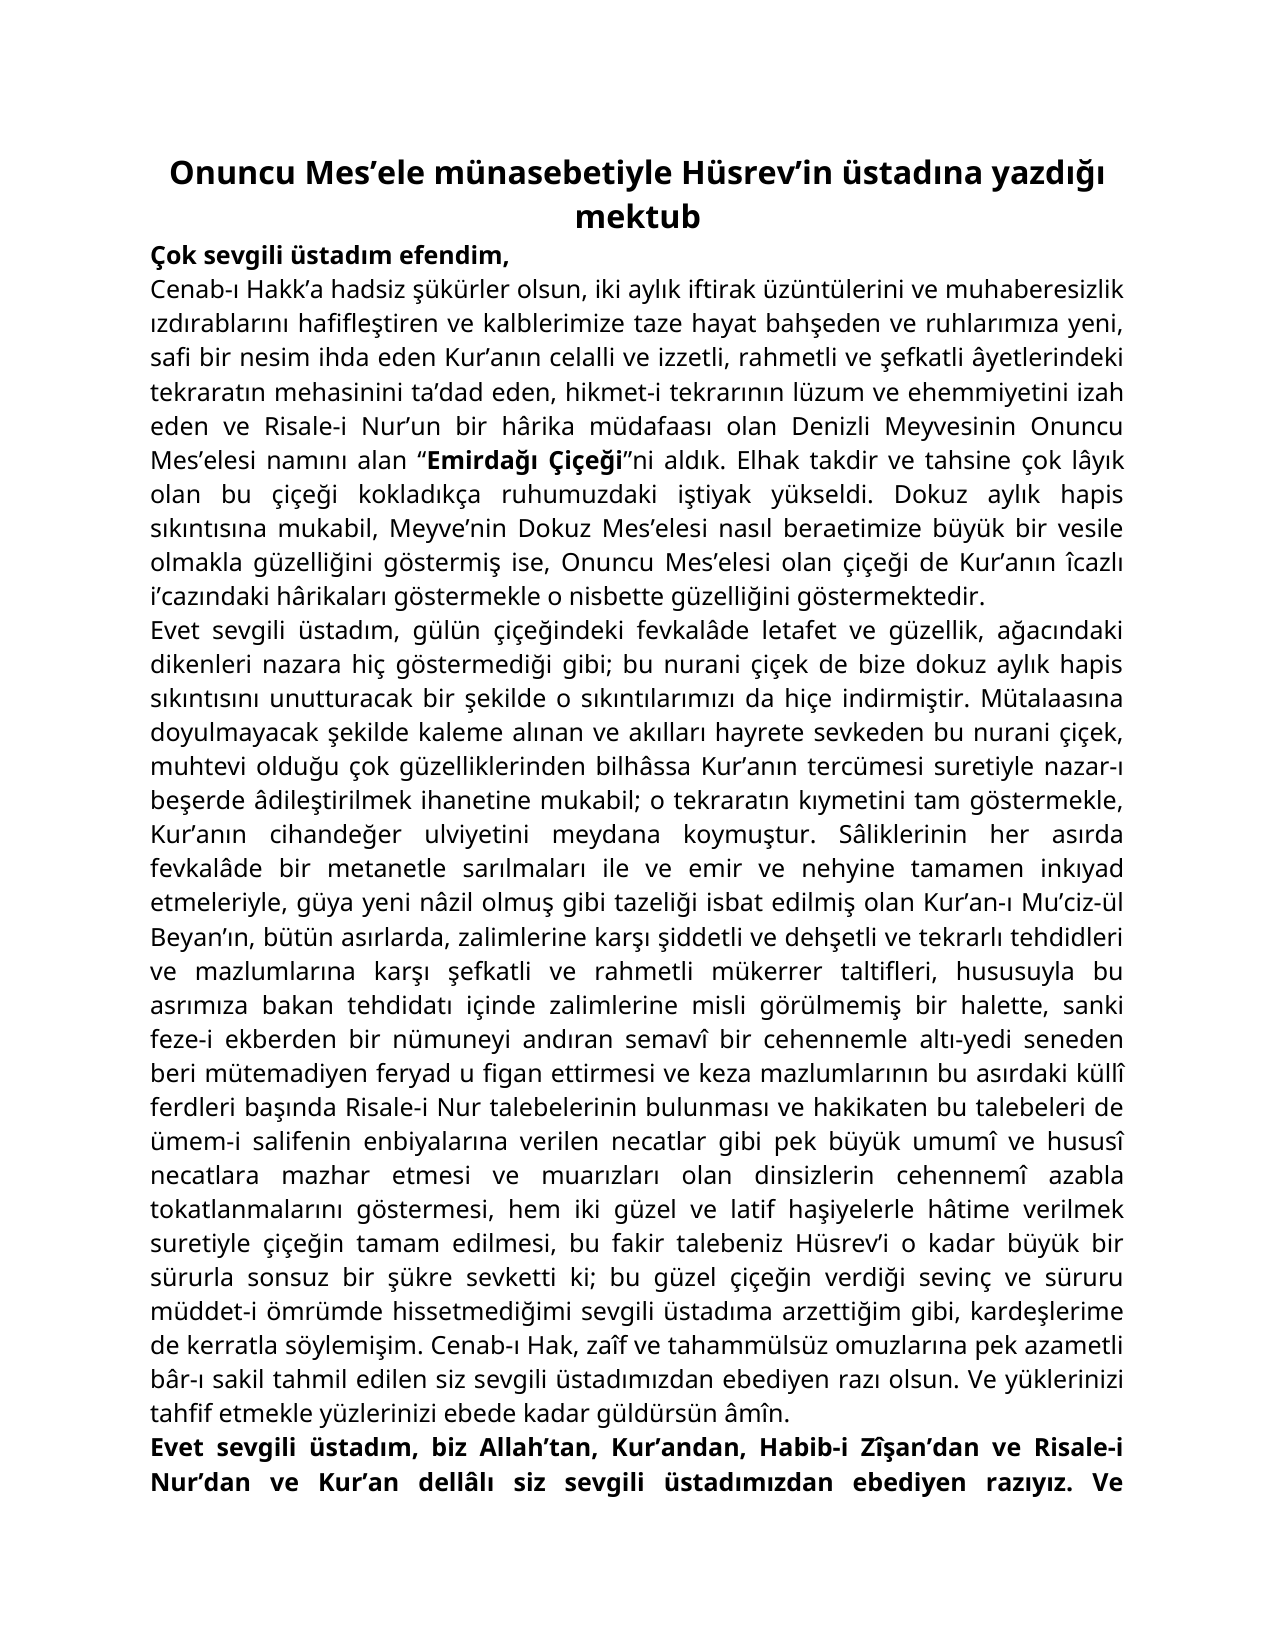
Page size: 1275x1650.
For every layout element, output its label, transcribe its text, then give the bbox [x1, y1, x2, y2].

text Evet sevgili üstadım, biz Allah’tan, Kur’andan, Habib-i Zîşan’dan ve Risale-i Nur’dan ve Kur’an dellâlı siz sevgili üstadımızdan ebediyen razıyız. Ve [150, 1430, 1125, 1498]
text Evet sevgili üstadım, gülün çiçeğindeki fevkalâde letafet ve güzellik, ağacındaki dikenleri nazara hiç göstermediği gibi; bu nurani çiçek de bize dokuz aylık hapis sıkıntısını unutturacak bir şekilde o sıkıntılarımızı da hiçe indirmiştir. Mütalaasına doyulmayacak şekilde kaleme alınan ve akılları hayrete sevkeden bu nurani çiçek, muhtevi olduğu çok güzelliklerinden bilhâssa Kur’anın tercümesi suretiyle nazar-ı beşerde âdileştirilmek ihanetine mukabil; o tekraratın kıymetini tam göstermekle, Kur’anın cihandeğer ulviyetini meydana koymuştur. Sâliklerinin her asırda fevkalâde bir metanetle sarılmaları ile ve emir ve nehyine tamamen inkıyad etmeleriyle, güya yeni nâzil olmuş gibi tazeliği isbat edilmiş olan Kur’an-ı Mu’ciz-ül Beyan’ın, bütün asırlarda, zalimlerine karşı şiddetli ve dehşetli ve tekrarlı tehdidleri ve mazlumlarına karşı şefkatli ve rahmetli mükerrer taltifleri, hususuyla bu asrımıza bakan tehdidatı içinde zalimlerine misli görülmemiş bir halette, sanki feze-i ekberden bir nümuneyi andıran semavî bir cehennemle altı-yedi seneden beri mütemadiyen feryad u figan ettirmesi ve keza mazlumlarının bu asırdaki küllî ferdleri başında Risale-i Nur talebelerinin bulunması ve hakikaten bu talebeleri de ümem-i salifenin enbiyalarına verilen necatlar gibi pek büyük umumî ve hususî necatlara mazhar etmesi ve muarızları olan dinsizlerin cehennemî azabla tokatlanmalarını göstermesi, hem iki güzel ve latif haşiyelerle hâtime verilmek suretiyle çiçeğin tamam edilmesi, bu fakir talebeniz Hüsrev’i o kadar büyük bir sürurla sonsuz bir şükre sevketti ki; bu güzel çiçeğin verdiği sevinç ve süruru müddet-i ömrümde hissetmediğimi sevgili üstadıma arzettiğim gibi, kardeşlerime de kerratla söylemişim. Cenab-ı Hak, zaîf ve tahammülsüz omuzlarına pek azametli bâr-ı sakil tahmil edilen siz sevgili üstadımızdan ebediyen razı olsun. Ve yüklerinizi tahfif etmekle yüzlerinizi ebede kadar güldürsün âmîn. [150, 613, 1125, 1430]
text Cenab-ı Hakk’a hadsiz şükürler olsun, iki aylık iftirak üzüntülerini ve muhaberesizlik ızdırablarını hafifleştiren ve kalblerimize taze hayat bahşeden ve ruhlarımıza yeni, safi bir nesim ihda eden Kur’anın celalli ve izzetli, rahmetli ve şefkatli âyetlerindeki tekraratın mehasinini ta’dad eden, hikmet-i tekrarının lüzum ve ehemmiyetini izah eden ve Risale-i Nur’un bir hârika müdafaası olan Denizli Meyvesinin Onuncu Mes’elesi namını alan “Emirdağı Çiçeği”ni aldık. Elhak takdir ve tahsine çok lâyık olan bu çiçeği kokladıkça ruhumuzdaki iştiyak yükseldi. Dokuz aylık hapis sıkıntısına mukabil, Meyve’nin Dokuz Mes’elesi nasıl beraetimize büyük bir vesile olmakla güzelliğini göstermiş ise, Onuncu Mes’elesi olan çiçeği de Kur’anın îcazlı i’cazındaki hârikaları göstermekle o nisbette güzelliğini göstermektedir. [150, 272, 1125, 613]
subtitle Onuncu Mes’ele münasebetiyle Hüsrev’in üstadına yazdığı mektub [150, 150, 1125, 238]
text Çok sevgili üstadım efendim, [150, 238, 1125, 272]
